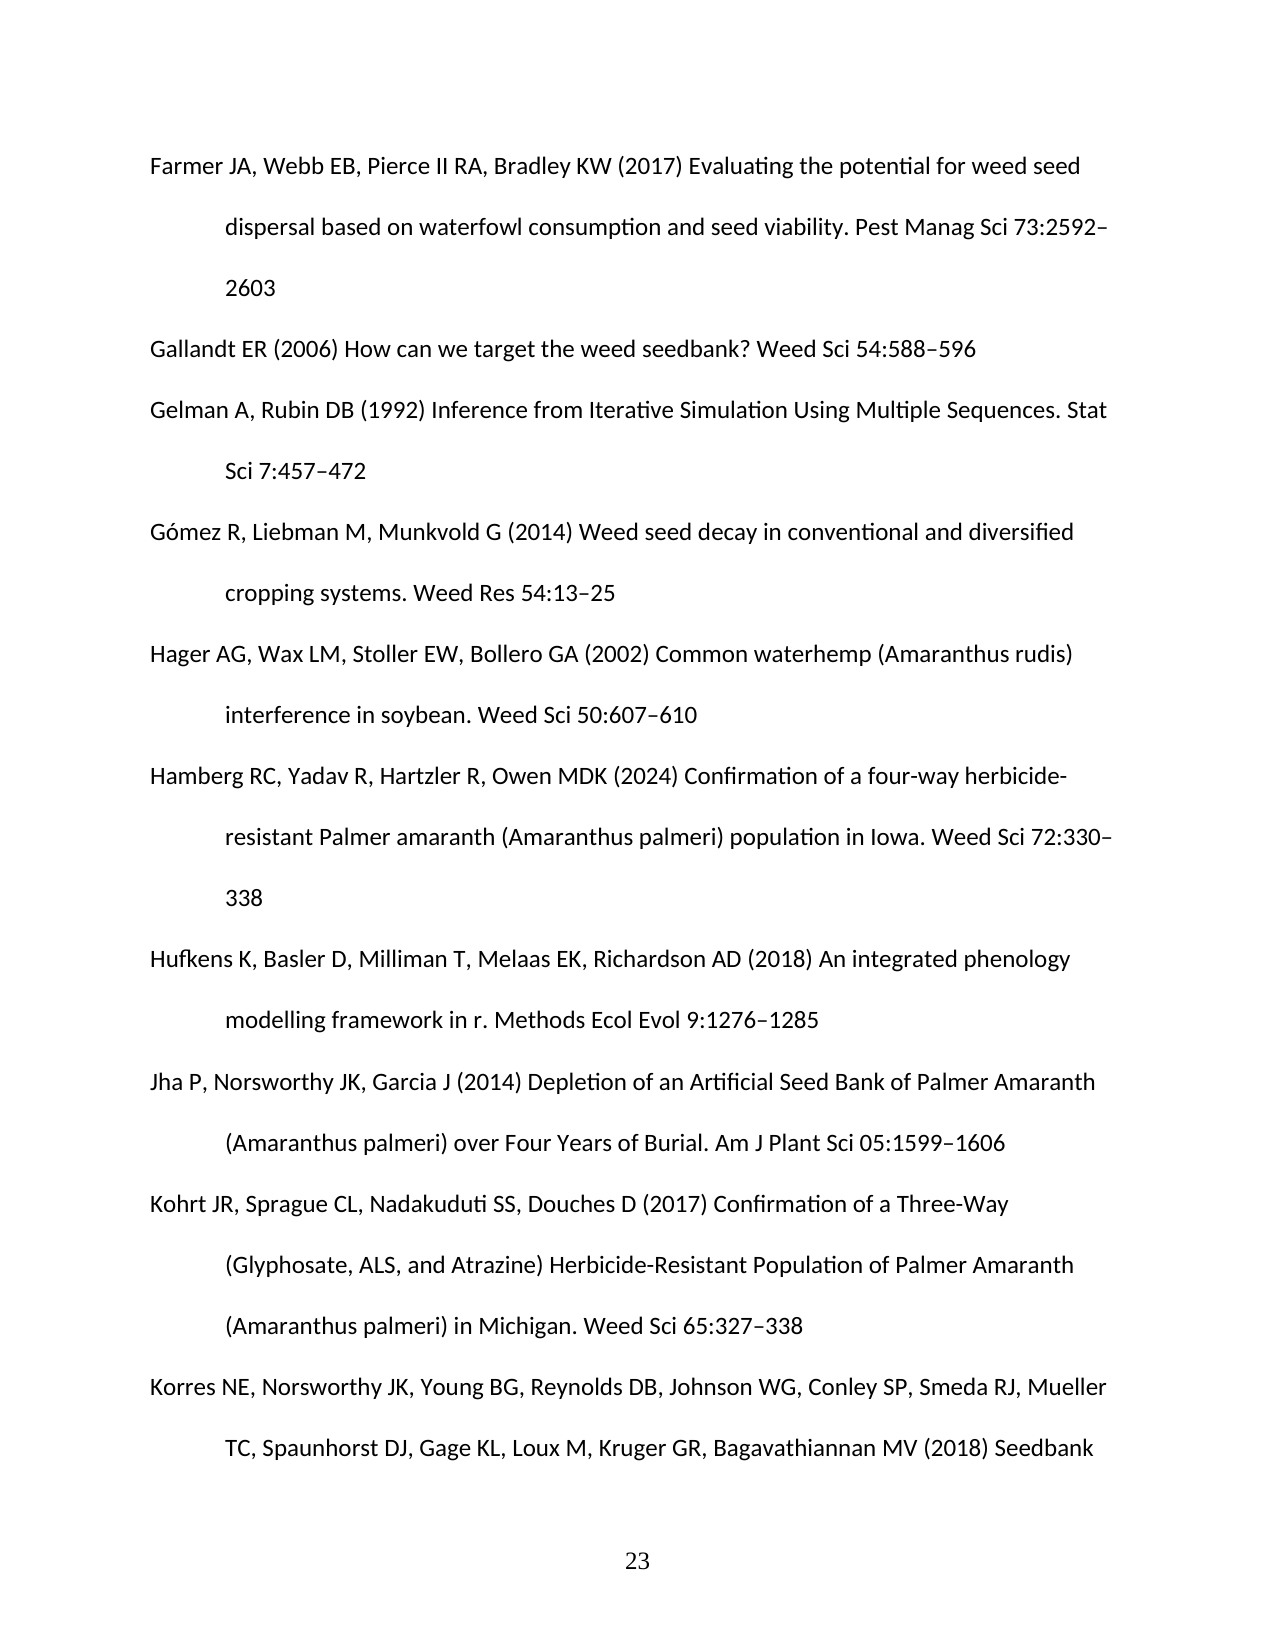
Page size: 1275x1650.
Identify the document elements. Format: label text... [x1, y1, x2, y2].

text Gelman A, Rubin DB (1992) Inference from Iterative Simulation Using Multiple Sequences. Stat Sci 7:457–472 [150, 394, 1125, 486]
text Gallandt ER (2006) How can we target the weed seedbank? Weed Sci 54:588–596 [150, 333, 1125, 364]
text Farmer JA, Webb EB, Pierce II RA, Bradley KW (2017) Evaluating the potential for weed seed dispersal based on waterfowl consumption and seed viability. Pest Manag Sci 73:2592–2603 [150, 150, 1125, 303]
text Korres NE, Norsworthy JK, Young BG, Reynolds DB, Johnson WG, Conley SP, Smeda RJ, Mueller TC, Spaunhorst DJ, Gage KL, Loux M, Kruger GR, Bagavathiannan MV (2018) Seedbank [150, 1371, 1125, 1462]
text Hufkens K, Basler D, Milliman T, Melaas EK, Richardson AD (2018) An integrated phenology modelling framework in r. Methods Ecol Evol 9:1276–1285 [150, 943, 1125, 1035]
text Hamberg RC, Yadav R, Hartzler R, Owen MDK (2024) Confirmation of a four-way herbicide-resistant Palmer amaranth (Amaranthus palmeri) population in Iowa. Weed Sci 72:330–338 [150, 760, 1125, 913]
text Hager AG, Wax LM, Stoller EW, Bollero GA (2002) Common waterhemp (Amaranthus rudis) interference in soybean. Weed Sci 50:607–610 [150, 638, 1125, 730]
text Kohrt JR, Sprague CL, Nadakuduti SS, Douches D (2017) Confirmation of a Three-Way (Glyphosate, ALS, and Atrazine) Herbicide-Resistant Population of Palmer Amaranth (Amaranthus palmeri) in Michigan. Weed Sci 65:327–338 [150, 1188, 1125, 1340]
text Gómez R, Liebman M, Munkvold G (2014) Weed seed decay in conventional and diversified cropping systems. Weed Res 54:13–25 [150, 516, 1125, 608]
text Jha P, Norsworthy JK, Garcia J (2014) Depletion of an Artificial Seed Bank of Palmer Amaranth (Amaranthus palmeri) over Four Years of Burial. Am J Plant Sci 05:1599–1606 [150, 1066, 1125, 1157]
